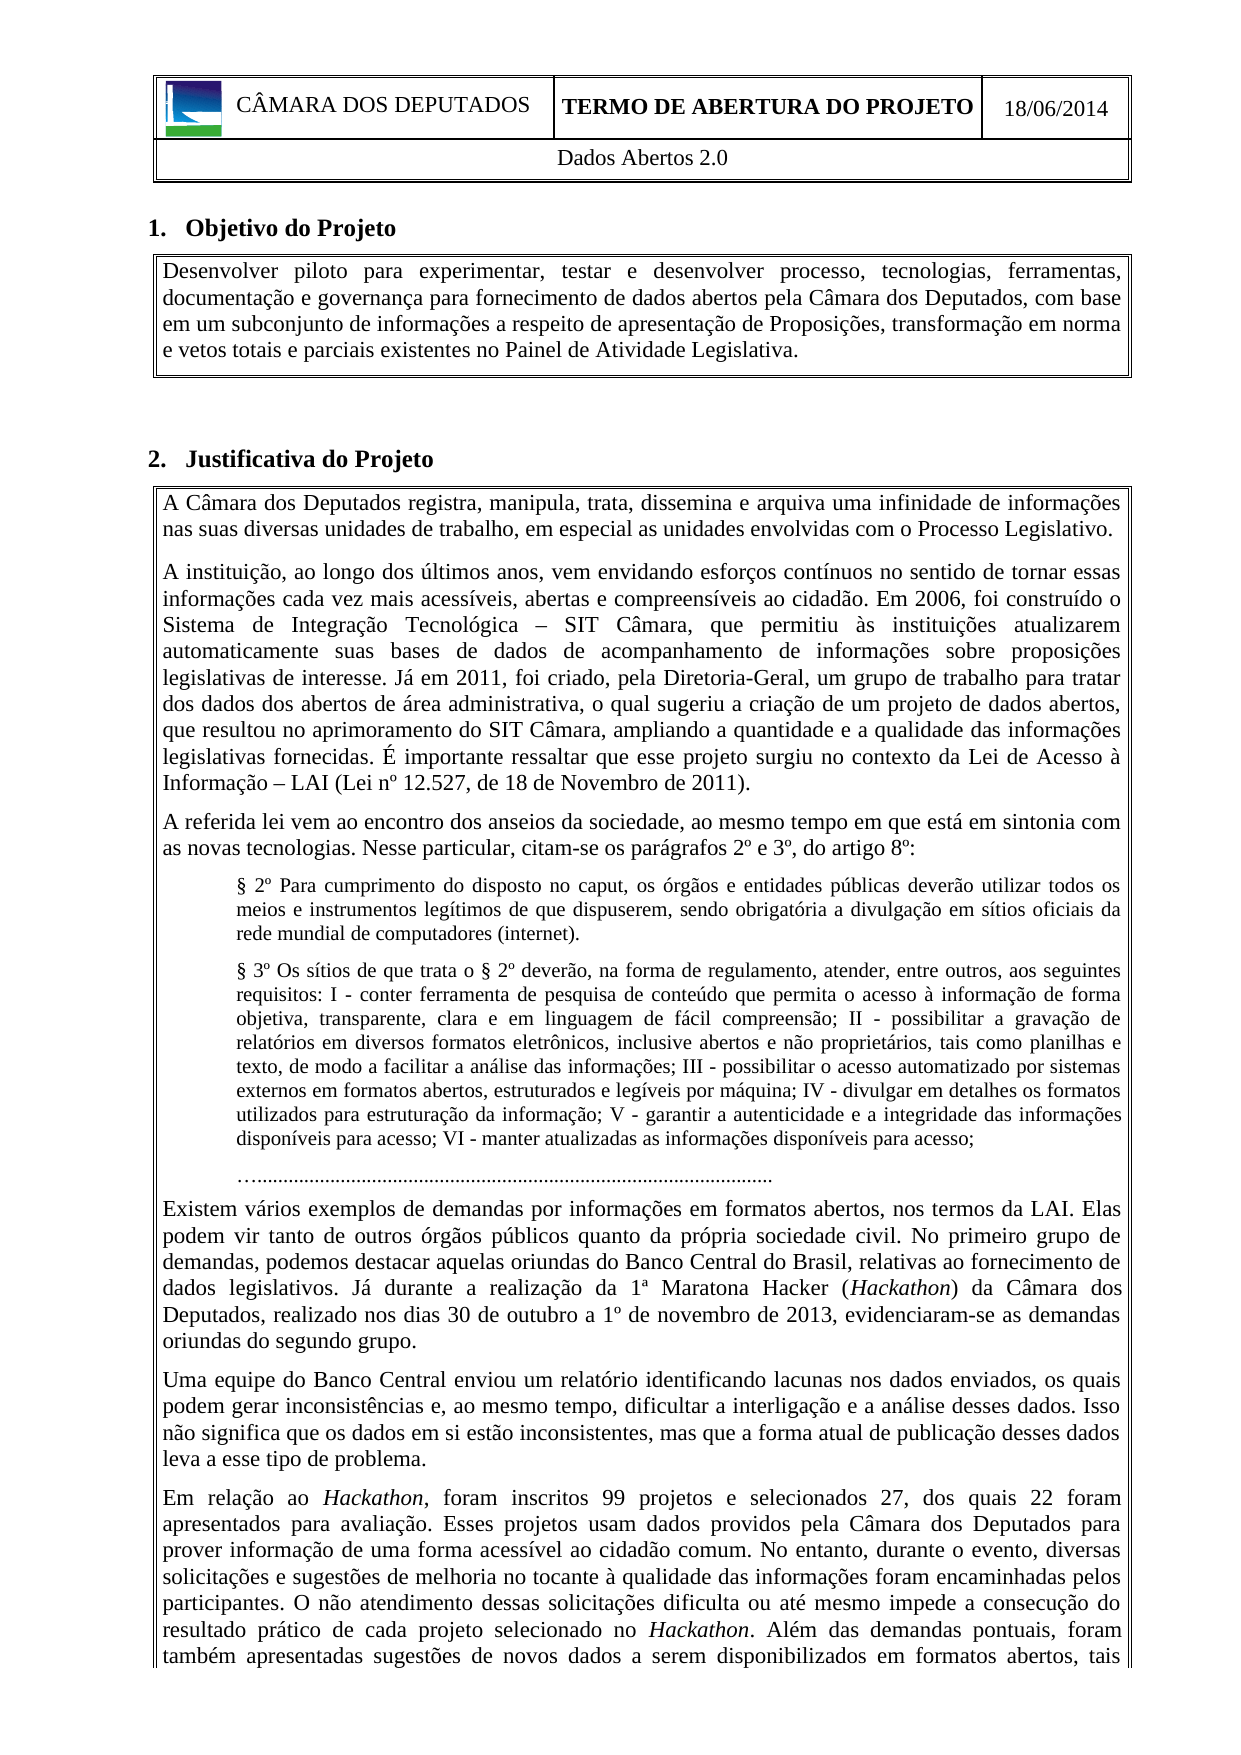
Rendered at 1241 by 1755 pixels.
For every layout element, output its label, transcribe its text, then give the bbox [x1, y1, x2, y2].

list Objetivo do Projeto [148, 213, 1122, 242]
table_header Desenvolver piloto para experimentar, testar e desenvolver processo, tecnologias, ferramentas, documentação e governança para fornecimento de dados abertos pela Câmara dos Deputados, com base em um subconjunto de informações a respeito de apresentação de Proposições, transformação em norma e vetos totais e parciais existentes no Painel de Atividade Legislativa. [157, 257, 1128, 375]
list Justificativa do Projeto [148, 444, 1122, 473]
table_header A Câmara dos Deputados registra, manipula, trata, dissemina e arquiva uma infinidade de informações nas suas diversas unidades de trabalho, em especial as unidades envolvidas com o Processo Legislativo. A instituição, ao longo dos últimos anos, vem envidando esforços contínuos no sentido de tornar essas informações cada vez mais acessíveis, abertas e compreensíveis ao cidadão. Em 2006, foi construído o Sistema de Integração Tecnológica – SIT Câmara, que permitiu às instituições atualizarem automaticamente suas bases de dados de acompanhamento de informações sobre proposições legislativas de interesse. Já em 2011, foi criado, pela Diretoria-Geral, um grupo de trabalho para tratar dos dados dos abertos de área administrativa, o qual sugeriu a criação de um projeto de dados abertos, que resultou no aprimoramento do SIT Câmara, ampliando a quantidade e a qualidade das informações legislativas fornecidas. É importante ressaltar que esse projeto surgiu no contexto da Lei de Acesso à Informação – LAI (Lei nº 12.527, de 18 de Novembro de 2011). A referida lei vem ao encontro dos anseios da sociedade, ao mesmo tempo em que está em sintonia com as novas tecnologias. Nesse particular, citam-se os parágrafos 2º e 3º, do artigo 8º: § 2º Para cumprimento do disposto no caput, os órgãos e entidades públicas deverão utilizar todos os meios e instrumentos legítimos de que dispuserem, sendo obrigatória a divulgação em sítios oficiais da rede mundial de computadores (internet). § 3º Os sítios de que trata o § 2º deverão, na forma de regulamento, atender, entre outros, aos seguintes requisitos: I - conter ferramenta de pesquisa de conteúdo que permita o acesso à informação de forma objetiva, transparente, clara e em linguagem de fácil compreensão; II - possibilitar a gravação de relatórios em diversos formatos eletrônicos, inclusive abertos e não proprietários, tais como planilhas e texto, de modo a facilitar a análise das informações; III - possibilitar o acesso automatizado por sistemas externos em formatos abertos, estruturados e legíveis por máquina; IV - divulgar em detalhes os formatos utilizados para estruturação da informação; V - garantir a autenticidade e a integridade das informações disponíveis para acesso; VI - manter atualizadas as informações disponíveis para acesso; …................................................................................................... Existem vários exemplos de demandas por informações em formatos abertos, nos termos da LAI. Elas podem vir tanto de outros órgãos públicos quanto da própria sociedade civil. No primeiro grupo de demandas, podemos destacar aquelas oriundas do Banco Central do Brasil, relativas ao fornecimento de dados legislativos. Já durante a realização da 1ª Maratona Hacker (Hackathon) da Câmara dos Deputados, realizado nos dias 30 de outubro a 1º de novembro de 2013, evidenciaram-se as demandas oriundas do segundo grupo. Uma equipe do Banco Central enviou um relatório identificando lacunas nos dados enviados, os quais podem gerar inconsistências e, ao mesmo tempo, dificultar a interligação e a análise desses dados. Isso não significa que os dados em si estão inconsistentes, mas que a forma atual de publicação desses dados leva a esse tipo de problema. Em relação ao Hackathon, foram inscritos 99 projetos e selecionados 27, dos quais 22 foram apresentados para avaliação. Esses projetos usam dados providos pela Câmara dos Deputados para prover informação de uma forma acessível ao cidadão comum. No entanto, durante o evento, diversas solicitações e sugestões de melhoria no tocante à qualidade das informações foram encaminhadas pelos participantes. O não atendimento dessas solicitações dificulta ou até mesmo impede a consecução do resultado prático de cada projeto selecionado no Hackathon. Além das demandas pontuais, foram também apresentadas sugestões de novos dados a serem disponibilizados em formatos abertos, tais [157, 489, 1128, 1668]
